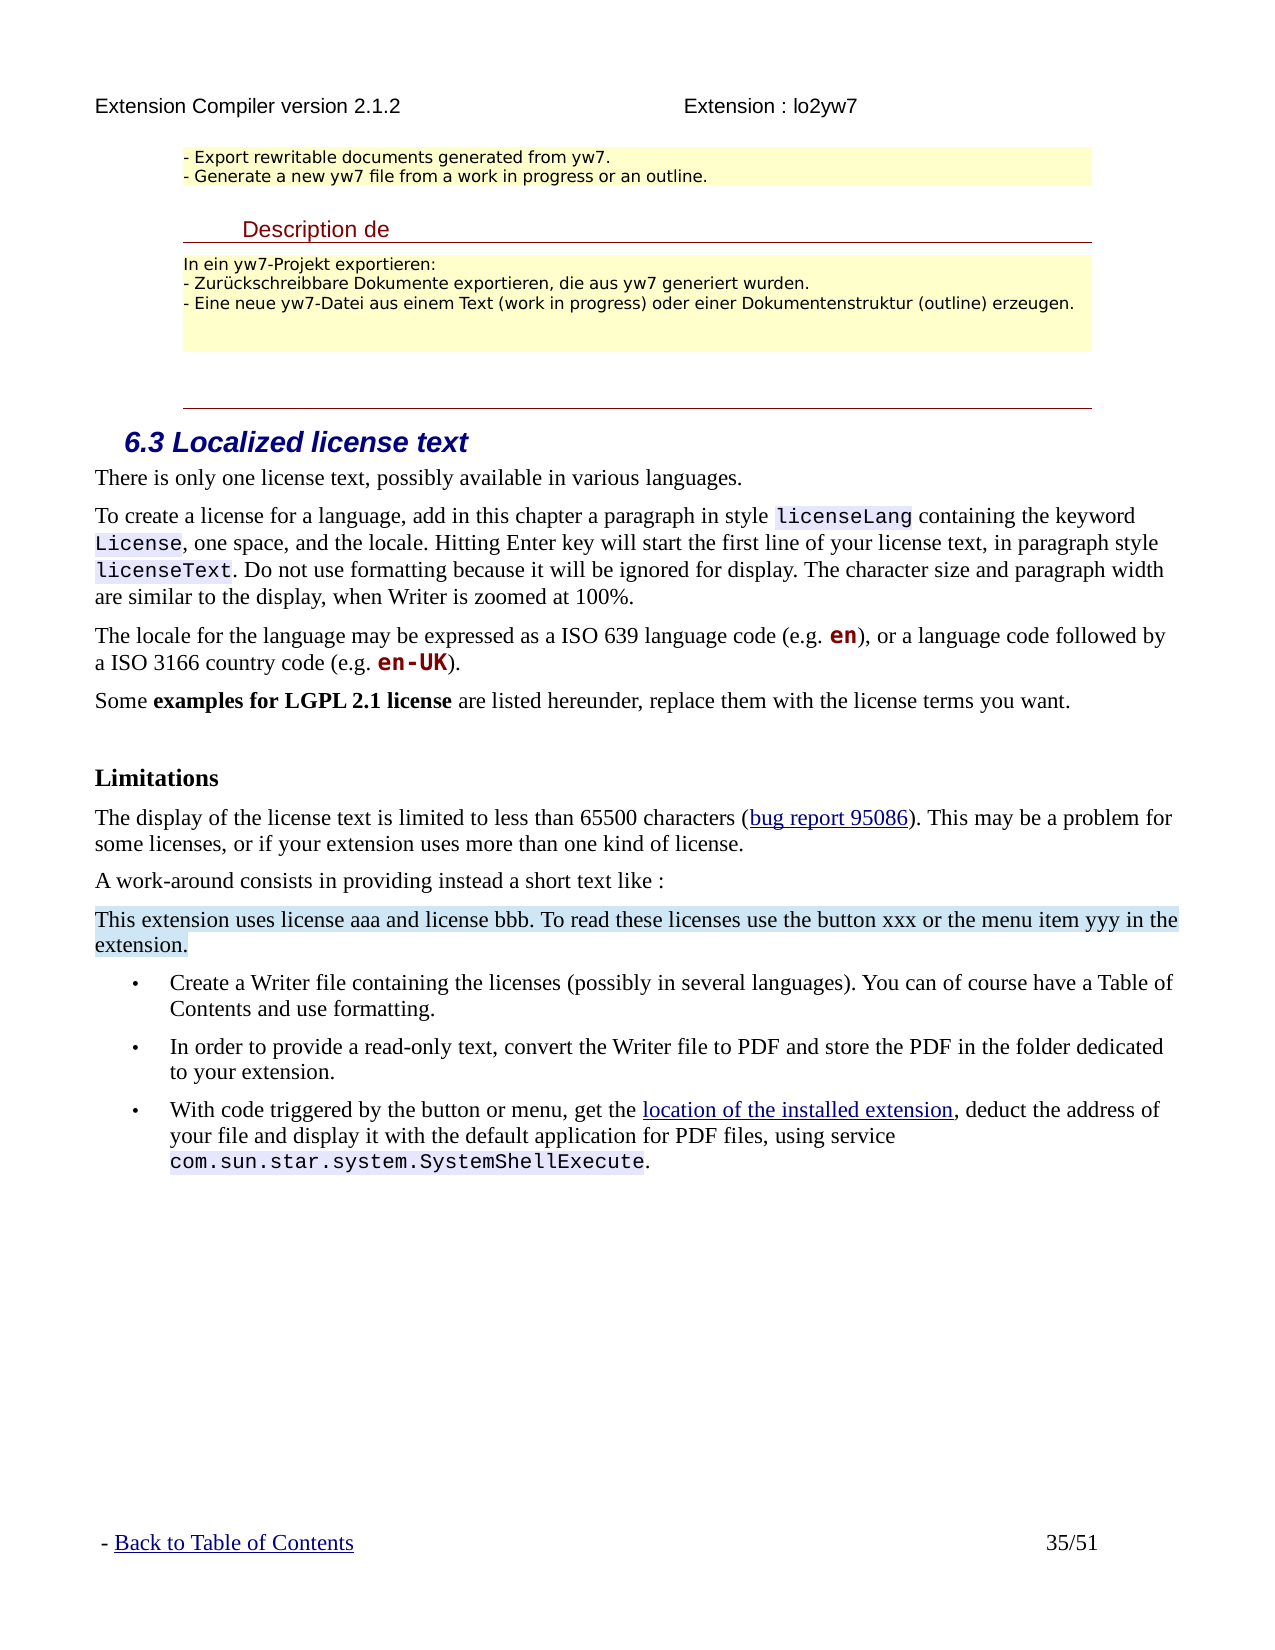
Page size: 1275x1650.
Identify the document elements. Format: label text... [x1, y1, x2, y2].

text This extension uses license aaa and license bbb. To read these licenses use the button xxx or the menu item yyy in the extension. [94, 906, 1181, 957]
text There is only one license text, possibly available in various languages. [94, 465, 1181, 490]
text - Zurückschreibbare Dokumente exportieren, die aus yw7 generiert wurden. - Eine neue yw7-Datei aus einem Text (work in progress) oder einer Dokumentenstruktur (outline) erzeugen. [183, 274, 1092, 352]
list In order to provide a read-only text, convert the Writer file to PDF and store the PDF in the folder dedicated to your extension. [132, 1033, 1181, 1084]
text A work-around consists in providing instead a short text like : [94, 868, 1181, 894]
text Some examples for LGPL 2.1 license are listed hereunder, replace them with the license terms you want. [94, 688, 1181, 714]
text The locale for the language may be expressed as a ISO 639 language code (e.g. en), or a language code followed by a ISO 3166 country code (e.g. en-UK). [94, 622, 1181, 676]
subtitle Localized license text [124, 426, 1181, 459]
text Limitations [94, 764, 1181, 792]
text In ein yw7-Projekt exportieren: [183, 255, 1092, 274]
text Description de [183, 216, 1092, 242]
list With code triggered by the button or menu, get the location of the installed extension, deduct the address of your file and display it with the default application for PDF files, using service com.sun.star.system.SystemShellExecute. [132, 1097, 1181, 1175]
text To create a license for a language, add in this chapter a paragraph in style licenseLang containing the keyword License, one space, and the locale. Hitting Enter key will start the first line of your license text, in paragraph style licenseText. Do not use formatting because it will be ignored for display. The character size and paragraph width are similar to the display, when Writer is zoomed at 100%. [94, 503, 1181, 609]
text - Export rewritable documents generated from yw7. - Generate a new yw7 file from a work in progress or an outline. [183, 147, 1092, 186]
text The display of the license text is limited to less than 65500 characters (bug report 95086). This may be a problem for some licenses, or if your extension uses more than one kind of license. [94, 805, 1181, 856]
list Create a Writer file containing the licenses (possibly in several languages). You can of course have a Table of Contents and use formatting. [132, 970, 1181, 1021]
